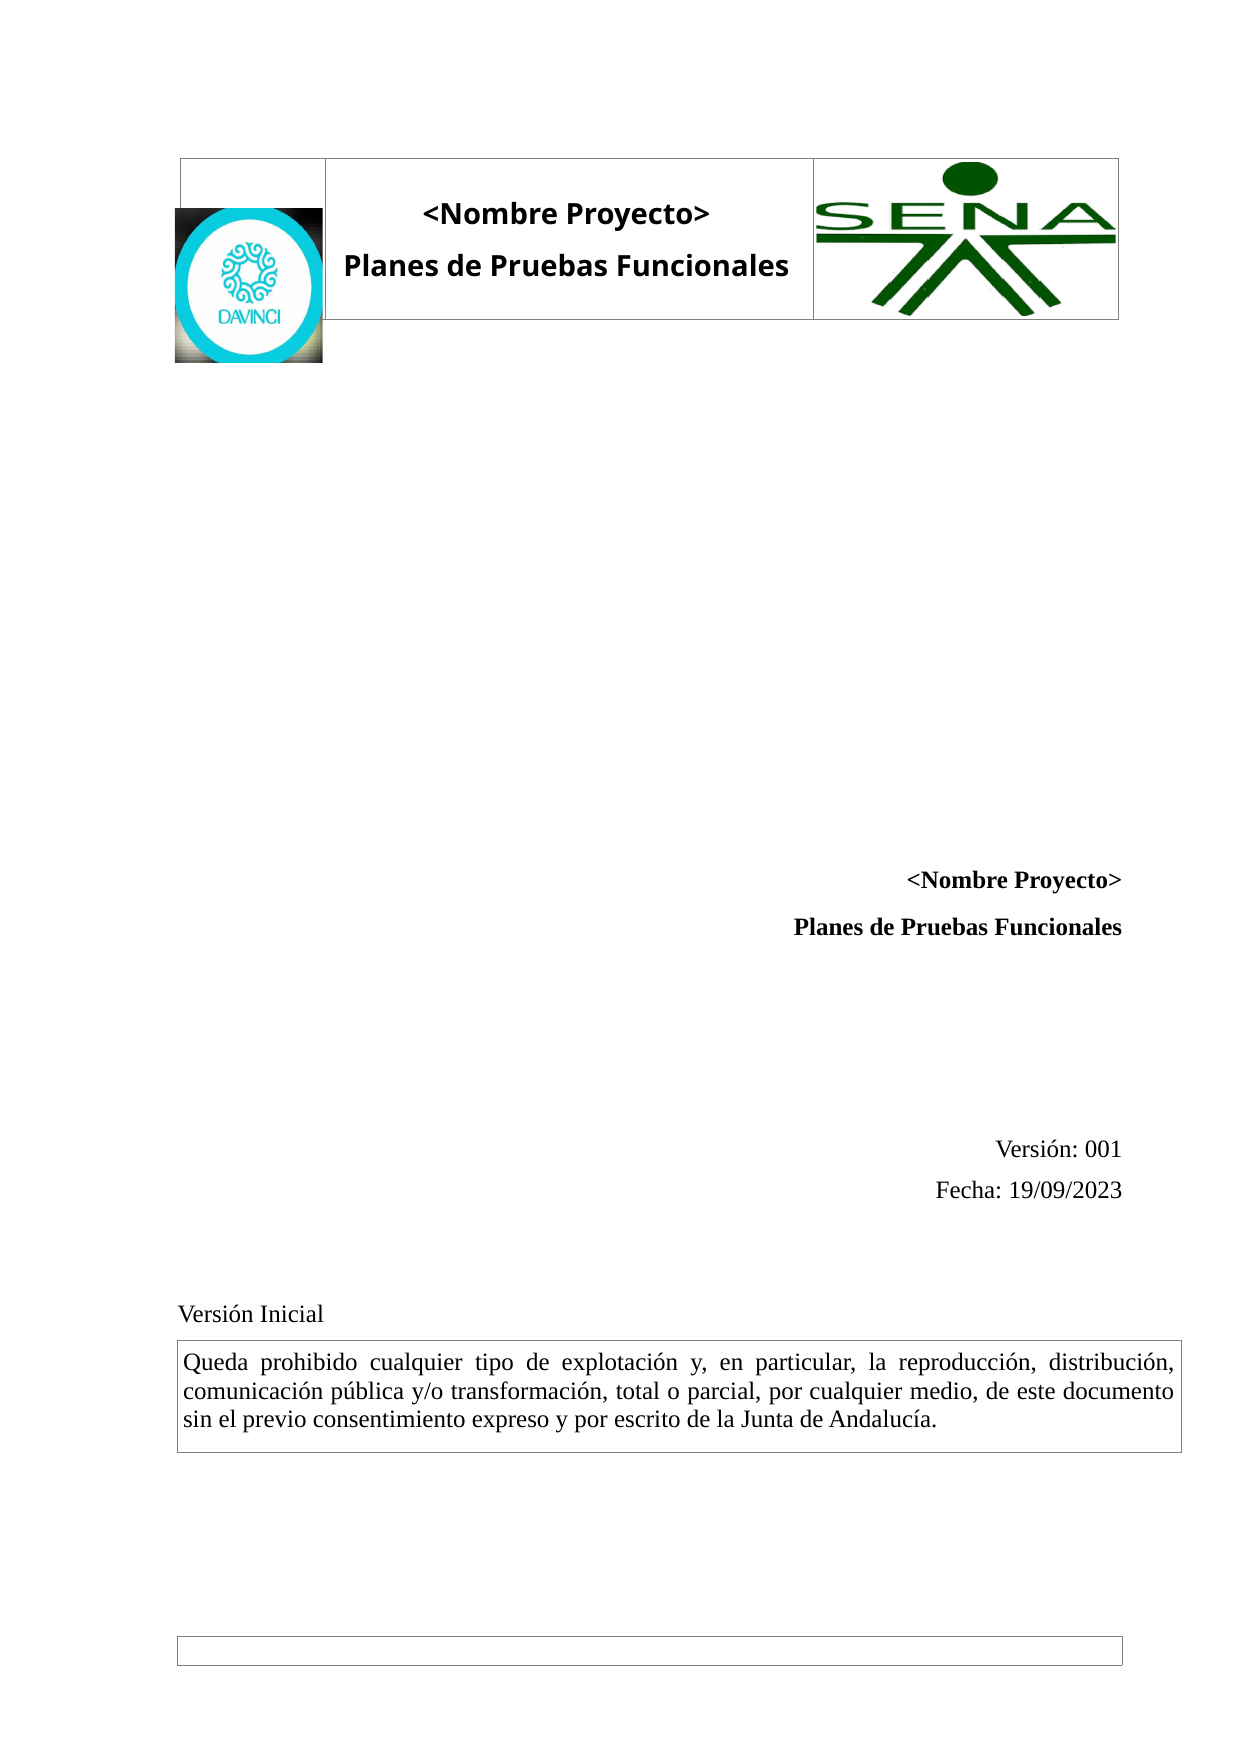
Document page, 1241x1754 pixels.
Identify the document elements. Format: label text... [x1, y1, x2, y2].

text Telas Davinci [177, 865, 1122, 894]
table_header Queda prohibido cualquier tipo de explotación y, en particular, la reproducción, distribución, comunicación pública y/o transformación, total o parcial, por cualquier medio, de este documento sin el previo consentimiento expreso y por escrito de la Junta de Andalucía. [178, 1341, 1181, 1452]
text Planes de Pruebas Funcionales [177, 912, 1122, 940]
text Versión: 001 [177, 1134, 1122, 1163]
text Versión Inicial [177, 1299, 1122, 1328]
text Fecha: 19/09/2023 [177, 1175, 1122, 1204]
